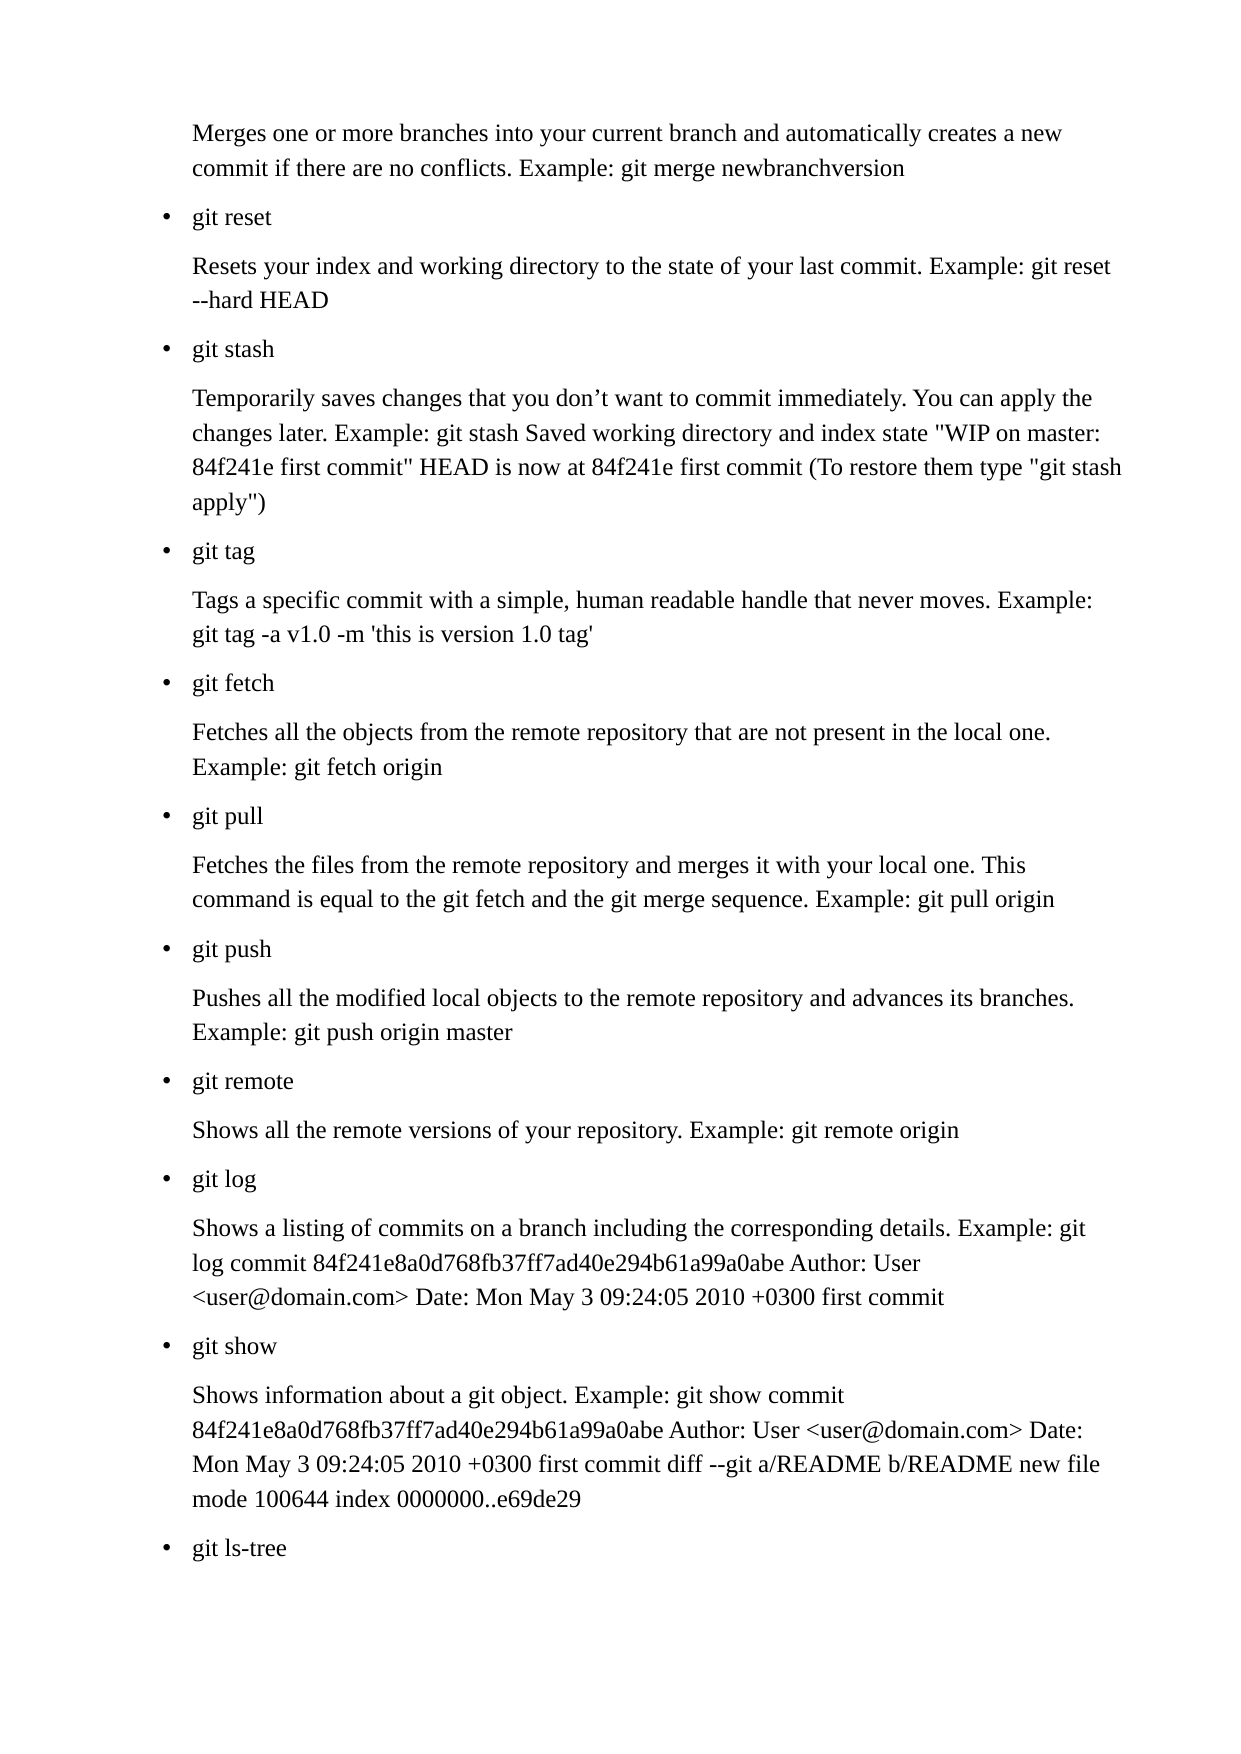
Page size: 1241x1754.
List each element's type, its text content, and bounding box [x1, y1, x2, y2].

list Fetches the files from the remote repository and merges it with your local one. This command is equal to the git fetch and the git merge sequence. Example: git pull origin [162, 850, 1122, 913]
list git show [162, 1331, 1122, 1360]
list Shows a listing of commits on a branch including the corresponding details. Example: git log commit 84f241e8a0d768fb37ff7ad40e294b61a99a0abe Author: User <user@domain.com> Date: Mon May 3 09:24:05 2010 +0300 first commit [162, 1213, 1122, 1311]
list Temporarily saves changes that you don’t want to commit immediately. You can apply the changes later. Example: git stash Saved working directory and index state "WIP on master: 84f241e first commit" HEAD is now at 84f241e first commit (To restore them type "git stash apply") [162, 383, 1122, 516]
list git fetch [162, 668, 1122, 697]
list Pushes all the modified local objects to the remote repository and advances its branches. Example: git push origin master [162, 983, 1122, 1046]
list Shows information about a git object. Example: git show commit 84f241e8a0d768fb37ff7ad40e294b61a99a0abe Author: User <user@domain.com> Date: Mon May 3 09:24:05 2010 +0300 first commit diff --git a/README b/README new file mode 100644 index 0000000..e69de29 [162, 1381, 1122, 1513]
list Shows all the remote versions of your repository. Example: git remote origin [162, 1115, 1122, 1144]
list Tags a specific commit with a simple, human readable handle that never moves. Example: git tag -a v1.0 -m 'this is version 1.0 tag' [162, 585, 1122, 648]
list git stash [162, 334, 1122, 363]
list git reset [162, 202, 1122, 230]
list git pull [162, 801, 1122, 830]
list git tag [162, 536, 1122, 564]
list git ls-tree [162, 1533, 1122, 1562]
list Fetches all the objects from the remote repository that are not present in the local one. Example: git fetch origin [162, 717, 1122, 781]
list Merges one or more branches into your current branch and automatically creates a new commit if there are no conflicts. Example: git merge newbranchversion [162, 118, 1122, 181]
list git push [162, 934, 1122, 962]
list Resets your index and working directory to the state of your last commit. Example: git reset --hard HEAD [162, 251, 1122, 314]
list git remote [162, 1066, 1122, 1095]
list git log [162, 1164, 1122, 1193]
